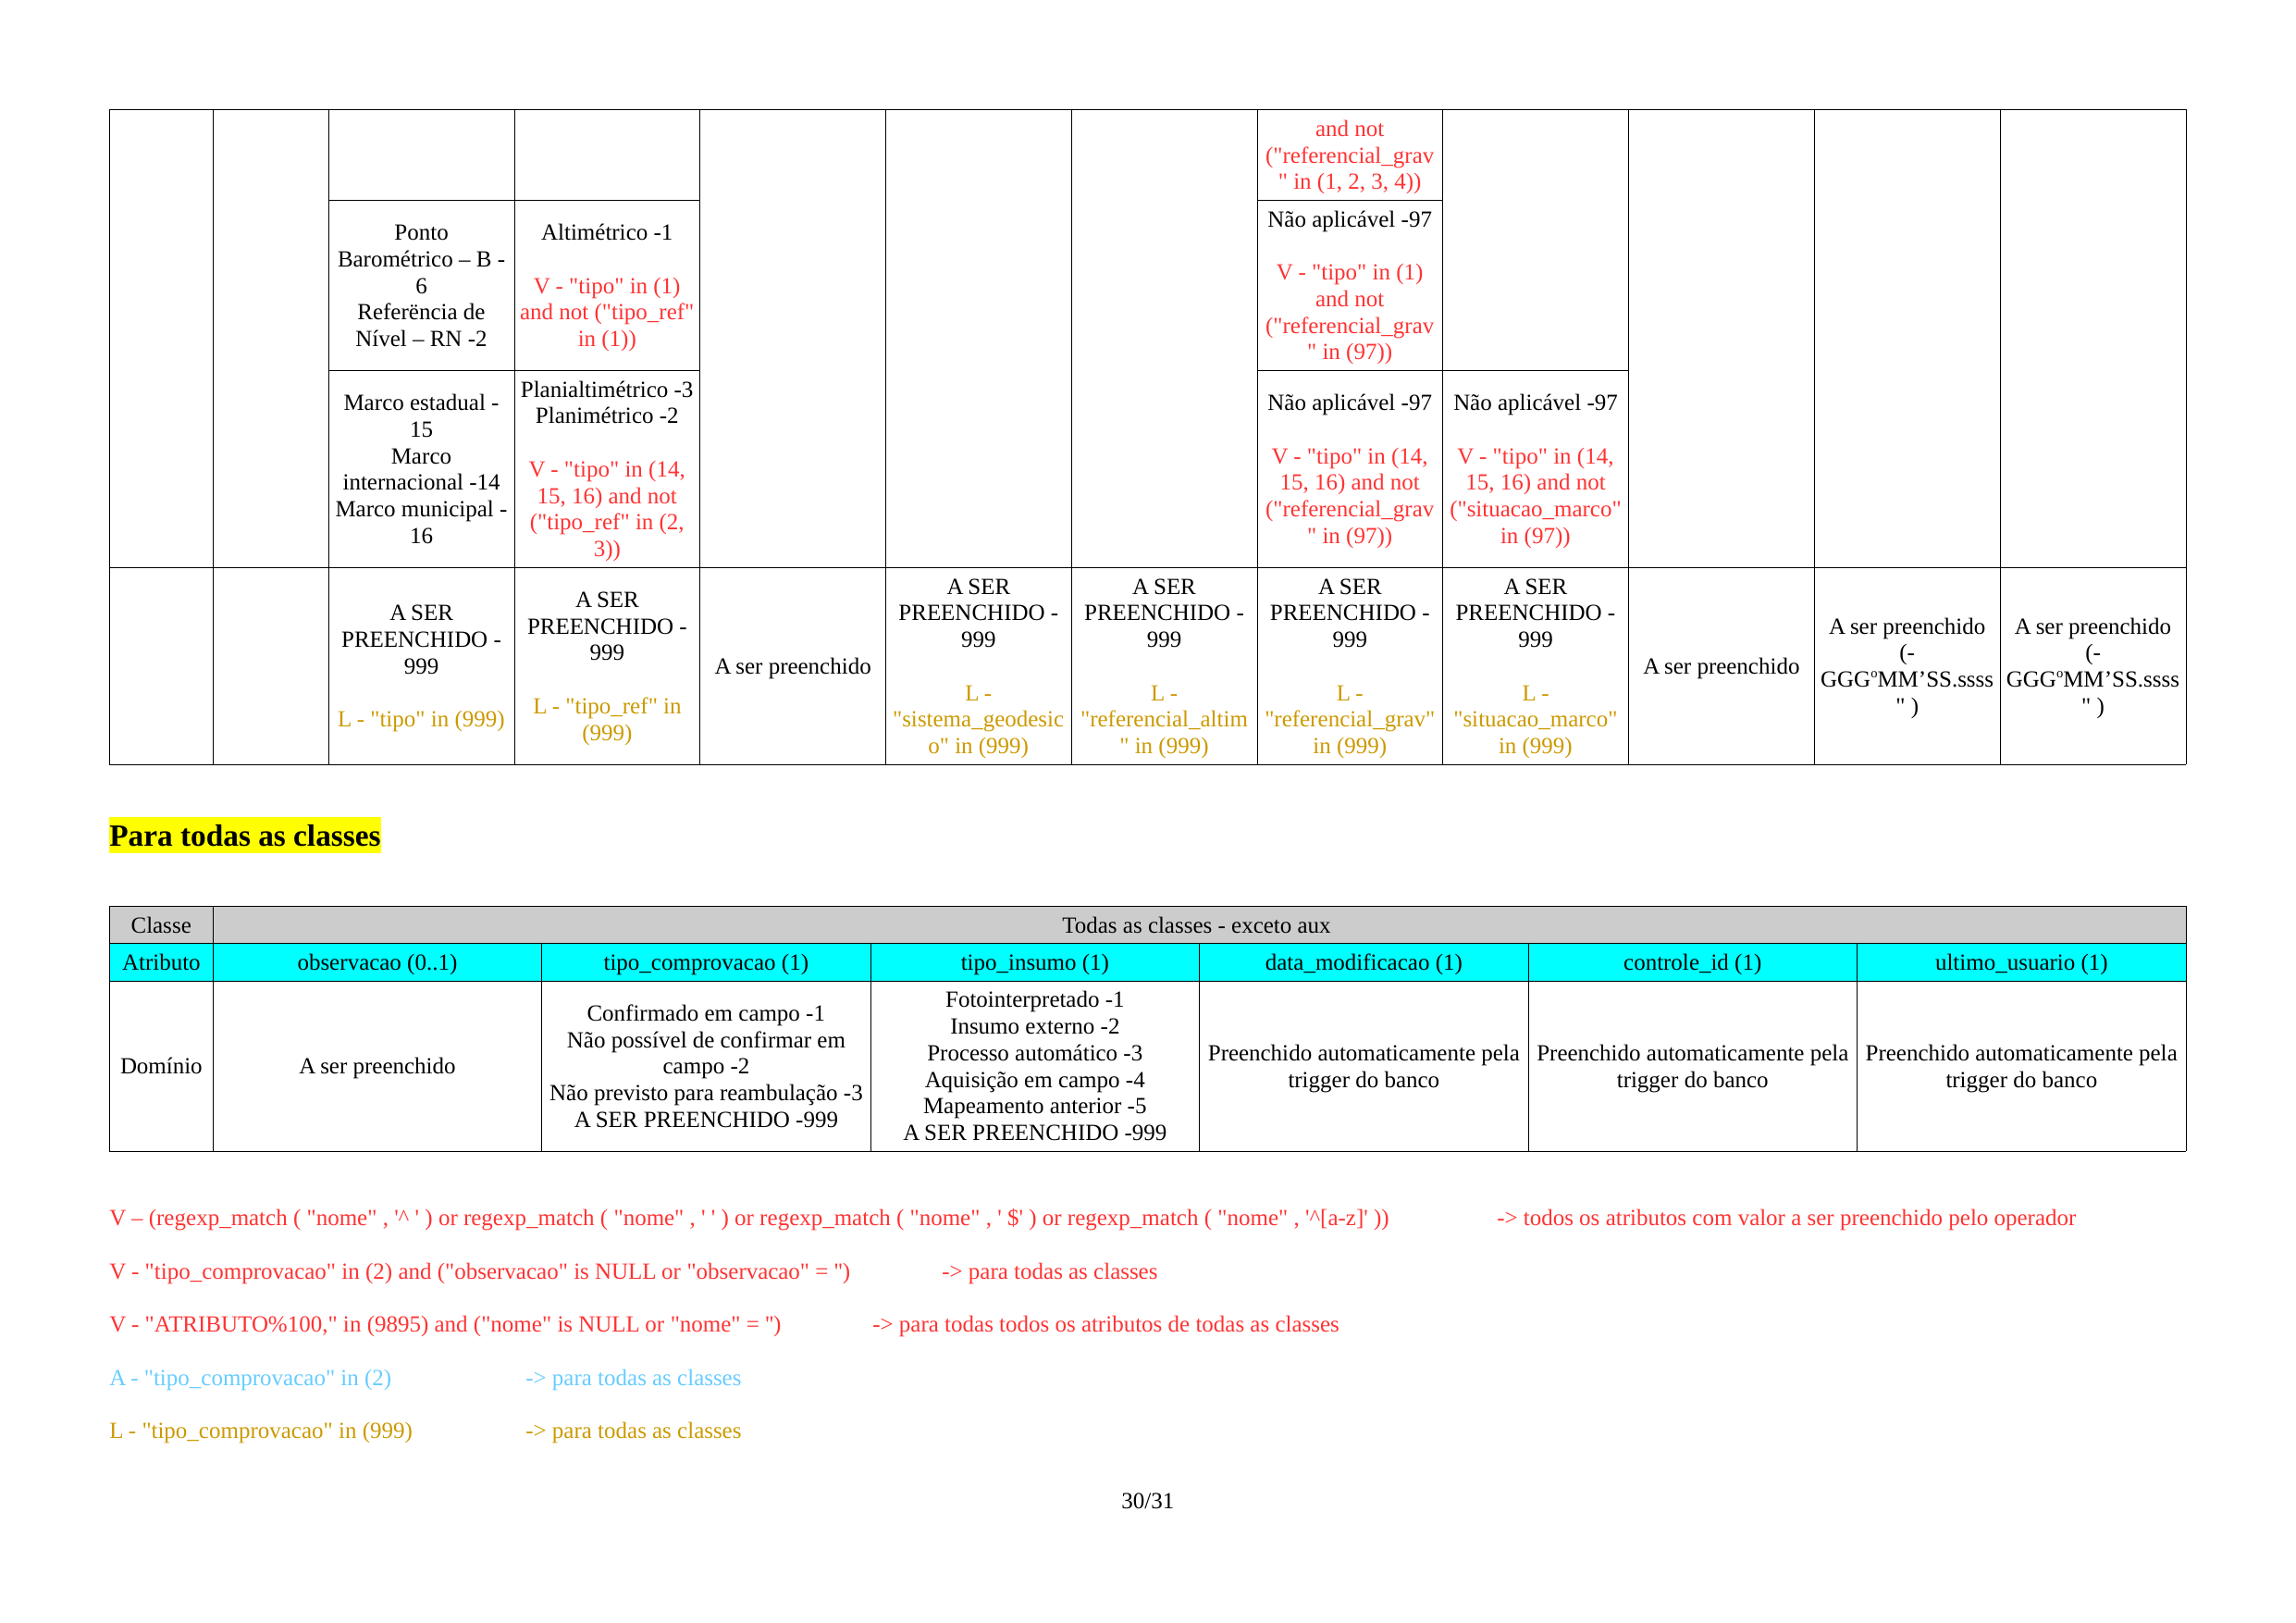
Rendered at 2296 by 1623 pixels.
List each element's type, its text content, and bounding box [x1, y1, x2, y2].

table_cell A SER PREENCHIDO -999 L - "tipo" in (999) [329, 568, 514, 764]
table_cell Domínio [110, 982, 213, 1151]
table_cell [1629, 110, 1814, 567]
table_cell [214, 568, 328, 764]
table_cell observacao (0..1) [214, 944, 541, 981]
table_cell [886, 110, 1071, 567]
table_cell Planialtimétrico -3 Planimétrico -2 V - "tipo" in (14, 15, 16) and not ("tipo_ref" in (2, 3)) [515, 371, 699, 567]
table_cell A ser preenchido [1629, 568, 1814, 764]
table_cell Altimétrico -1 V - "tipo" in (1) and not ("tipo_ref" in (1)) [515, 201, 699, 370]
table_cell A SER PREENCHIDO -999 L - "sistema_geodesico" in (999) [886, 568, 1071, 764]
table_cell Não aplicável -97 V - "tipo" in (14, 15, 16) and not ("referencial_grav" in (97)) [1258, 371, 1442, 567]
table_cell [110, 110, 213, 567]
table_cell A SER PREENCHIDO -999 L - "situacao_marco" in (999) [1443, 568, 1628, 764]
table_cell [110, 568, 213, 764]
table_cell Ponto Barométrico – B -6 Referëncia de Nível – RN -2 [329, 201, 514, 370]
table_cell [214, 110, 328, 567]
table_cell A ser preenchido (-GGGoMM’SS.ssss" ) [1815, 568, 2000, 764]
table_cell ultimo_usuario (1) [1858, 944, 2186, 981]
table_cell [700, 110, 885, 567]
table_cell controle_id (1) [1529, 944, 1857, 981]
table_cell Confirmado em campo -1 Não possível de confirmar em campo -2 Não previsto para reambulação -3 A SER PREENCHIDO -999 [542, 982, 870, 1151]
table_cell Marco estadual -15 Marco internacional -14 Marco municipal -16 [329, 371, 514, 567]
text V - "tipo_comprovacao" in (2) and ("observacao" is NULL or "observacao" = '') -> para todas as classes [109, 1258, 2186, 1284]
text V – (regexp_match ( "nome" , '^ ' ) or regexp_match ( "nome" , ' ' ) or regexp_match ( "nome" , ' $' ) or regexp_match ( "nome" , '^[a-z]' )) -> todos os atributos com valor a ser preenchido pelo operador [109, 1204, 2186, 1231]
table_cell Não aplicável -97 V - "tipo" in (14, 15, 16) and not ("situacao_marco" in (97)) [1443, 371, 1628, 567]
table_cell Atributo [110, 944, 213, 981]
table_cell A ser preenchido [700, 568, 885, 764]
table_cell A SER PREENCHIDO -999 L - "tipo_ref" in (999) [515, 568, 699, 764]
table_cell [1072, 110, 1257, 567]
table_header Classe [110, 907, 213, 943]
text L - "tipo_comprovacao" in (999) -> para todas as classes [109, 1417, 2186, 1443]
table_cell tipo_insumo (1) [871, 944, 1199, 981]
table_cell [329, 110, 514, 200]
text A - "tipo_comprovacao" in (2) -> para todas as classes [109, 1364, 2186, 1391]
table_cell [515, 110, 699, 200]
table_cell Fotointerpretado -1 Insumo externo -2 Processo automático -3 Aquisição em campo -4 Mapeamento anterior -5 A SER PREENCHIDO -999 [871, 982, 1199, 1151]
table_cell [2001, 110, 2186, 567]
table_cell [1443, 110, 1628, 370]
table_cell A SER PREENCHIDO -999 L - "referencial_grav" in (999) [1258, 568, 1442, 764]
table_header Todas as classes - exceto aux [214, 907, 2186, 943]
table_cell A ser preenchido (-GGGoMM’SS.ssss" ) [2001, 568, 2186, 764]
table_cell data_modificacao (1) [1200, 944, 1528, 981]
table_cell [1815, 110, 2000, 567]
text Para todas as classes [109, 817, 2186, 853]
table_cell and not ("referencial_grav" in (1, 2, 3, 4)) [1258, 110, 1442, 200]
table_cell tipo_comprovacao (1) [542, 944, 870, 981]
table_cell Preenchido automaticamente pela trigger do banco [1858, 982, 2186, 1151]
table_cell A SER PREENCHIDO -999 L - "referencial_altim" in (999) [1072, 568, 1257, 764]
text V - "ATRIBUTO%100," in (9895) and ("nome" is NULL or "nome" = '') -> para todas todos os atributos de todas as classes [109, 1310, 2186, 1337]
table_cell Não aplicável -97 V - "tipo" in (1) and not ("referencial_grav" in (97)) [1258, 201, 1442, 370]
table_cell Preenchido automaticamente pela trigger do banco [1529, 982, 1857, 1151]
table_cell A ser preenchido [214, 982, 541, 1151]
table_cell Preenchido automaticamente pela trigger do banco [1200, 982, 1528, 1151]
